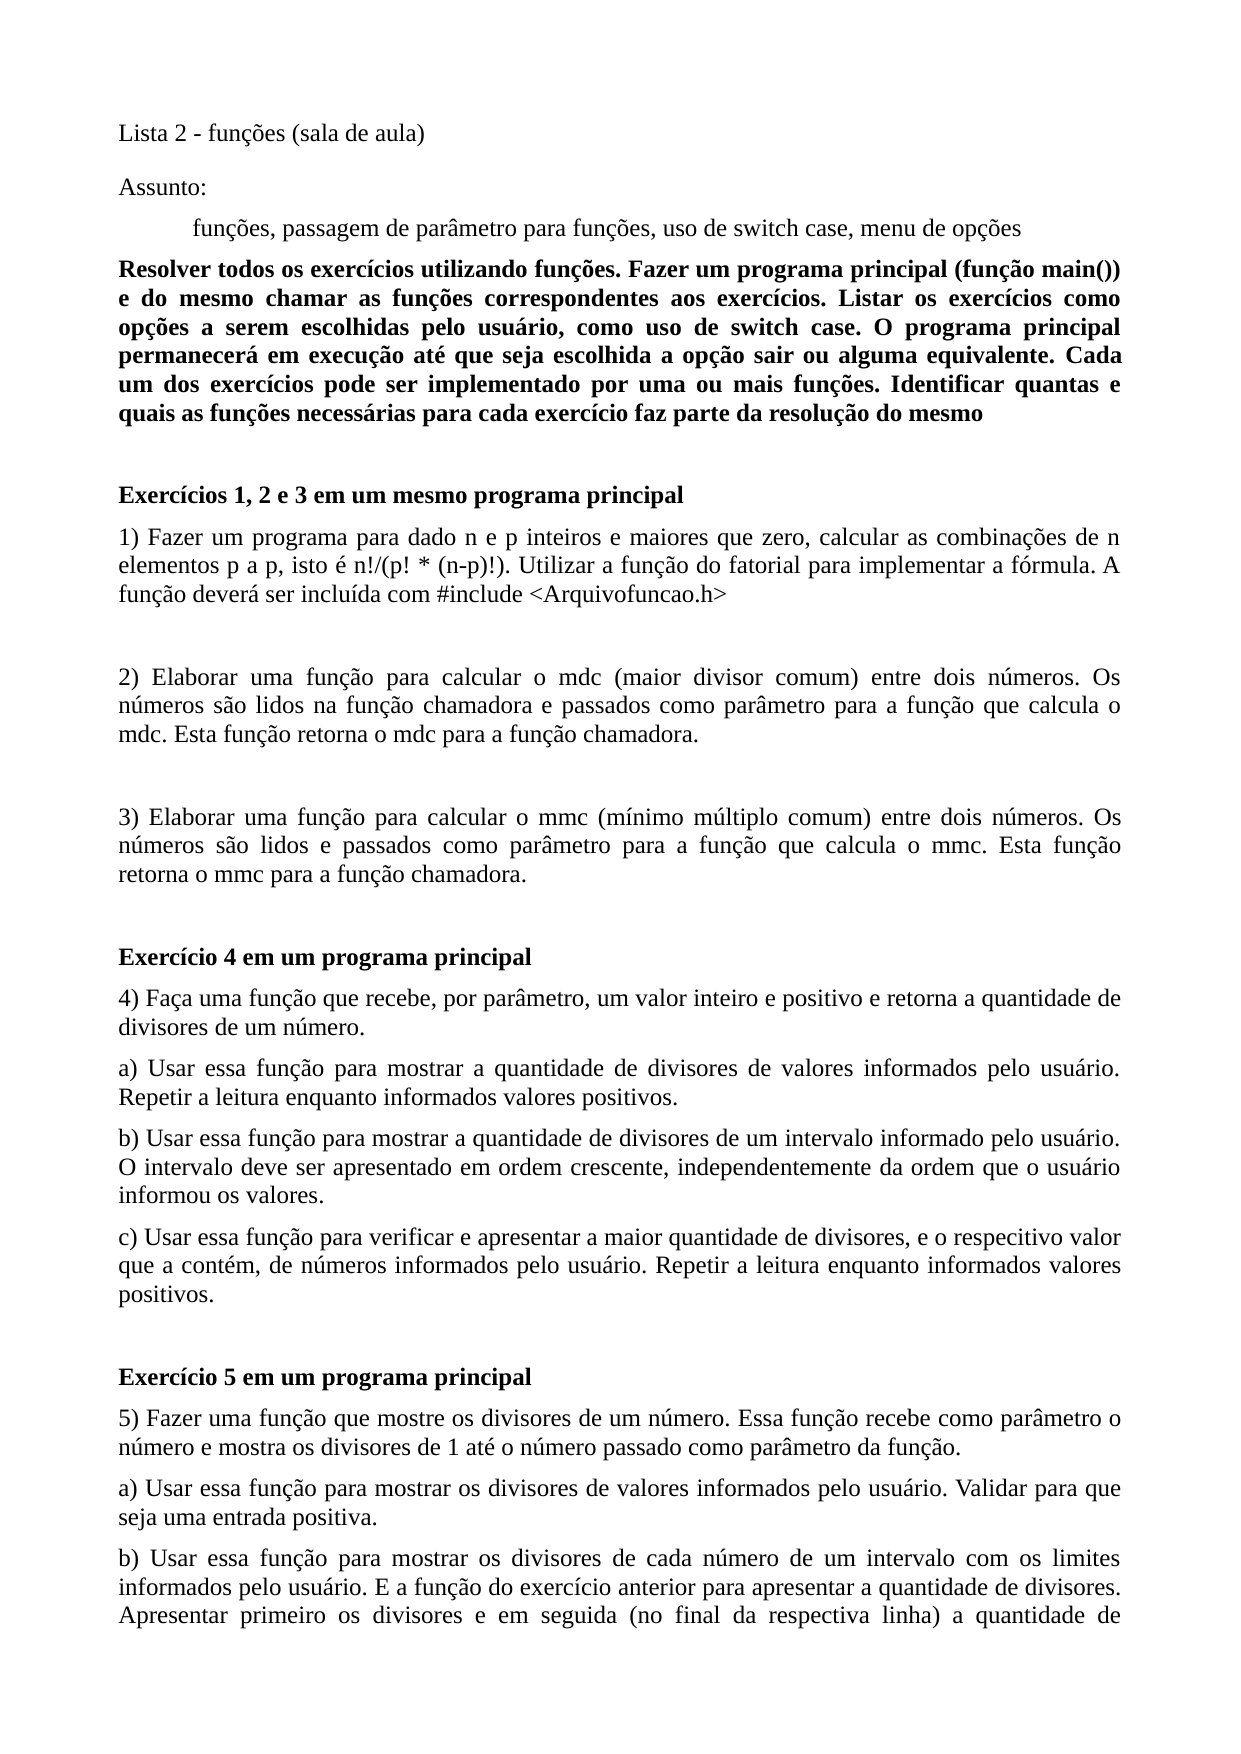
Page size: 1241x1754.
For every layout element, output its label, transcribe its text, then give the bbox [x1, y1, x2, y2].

text c) Usar essa função para verificar e apresentar a maior quantidade de divisores, e o respecitivo valor que a contém, de números informados pelo usuário. Repetir a leitura enquanto informados valores positivos. [118, 1222, 1122, 1308]
text Exercícios 1, 2 e 3 em um mesmo programa principal [118, 481, 1122, 509]
text Exercício 4 em um programa principal [118, 942, 1122, 971]
text a) Usar essa função para mostrar a quantidade de divisores de valores informados pelo usuário. Repetir a leitura enquanto informados valores positivos. [118, 1053, 1122, 1111]
text b) Usar essa função para mostrar os divisores de cada número de um intervalo com os limites informados pelo usuário. E a função do exercício anterior para apresentar a quantidade de divisores. Apresentar primeiro os divisores e em seguida (no final da respectiva linha) a quantidade de [118, 1543, 1122, 1629]
text a) Usar essa função para mostrar os divisores de valores informados pelo usuário. Validar para que seja uma entrada positiva. [118, 1473, 1122, 1531]
text Exercício 5 em um programa principal [118, 1362, 1122, 1391]
text 2) Elaborar uma função para calcular o mdc (maior divisor comum) entre dois números. Os números são lidos na função chamadora e passados como parâmetro para a função que calcula o mdc. Esta função retorna o mdc para a função chamadora. [118, 662, 1122, 748]
text 3) Elaborar uma função para calcular o mmc (mínimo múltiplo comum) entre dois números. Os números são lidos e passados como parâmetro para a função que calcula o mmc. Esta função retorna o mmc para a função chamadora. [118, 802, 1122, 888]
text Lista 2 - funções (sala de aula) [118, 118, 1122, 147]
text funções, passagem de parâmetro para funções, uso de switch case, menu de opções [118, 213, 1122, 242]
text Resolver todos os exercícios utilizando funções. Fazer um programa principal (função main()) e do mesmo chamar as funções correspondentes aos exercícios. Listar os exercícios como opções a serem escolhidas pelo usuário, como uso de switch case. O programa principal permanecerá em execução até que seja escolhida a opção sair ou alguma equivalente. Cada um dos exercícios pode ser implementado por uma ou mais funções. Identificar quantas e quais as funções necessárias para cada exercício faz parte da resolução do mesmo [118, 254, 1122, 427]
text 5) Fazer uma função que mostre os divisores de um número. Essa função recebe como parâmetro o número e mostra os divisores de 1 até o número passado como parâmetro da função. [118, 1403, 1122, 1461]
text 1) Fazer um programa para dado n e p inteiros e maiores que zero, calcular as combinações de n elementos p a p, isto é n!/(p! * (n-p)!). Utilizar a função do fatorial para implementar a fórmula. A função deverá ser incluída com #include <Arquivofuncao.h> [118, 522, 1122, 608]
text Assunto: [118, 172, 1122, 201]
text b) Usar essa função para mostrar a quantidade de divisores de um intervalo informado pelo usuário. O intervalo deve ser apresentado em ordem crescente, independentemente da ordem que o usuário informou os valores. [118, 1123, 1122, 1209]
text 4) Faça uma função que recebe, por parâmetro, um valor inteiro e positivo e retorna a quantidade de divisores de um número. [118, 983, 1122, 1041]
